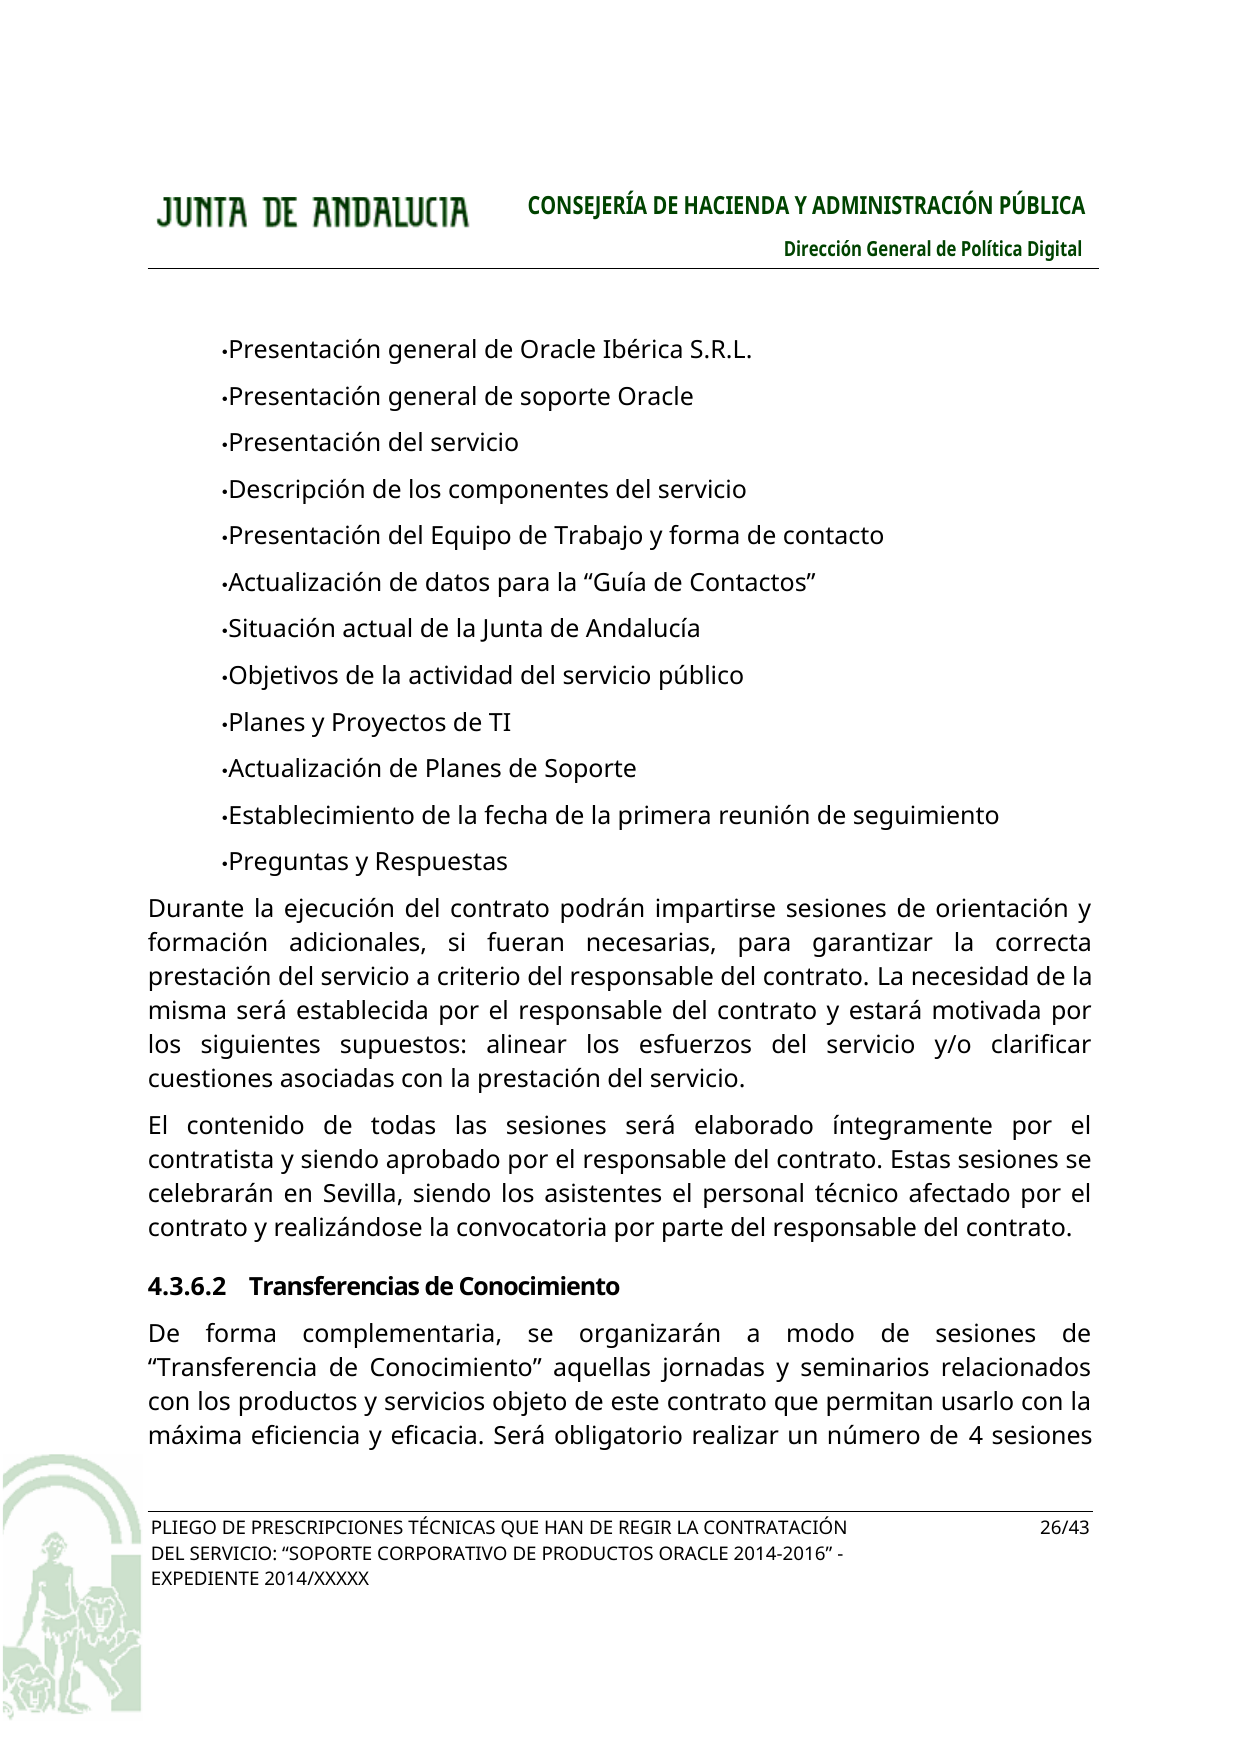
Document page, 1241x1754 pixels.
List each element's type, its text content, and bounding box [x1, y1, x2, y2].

subtitle Transferencias de Conocimiento [148, 1269, 1093, 1303]
list Objetivos de la actividad del servicio público [221, 658, 1093, 692]
list Preguntas y Respuestas [221, 844, 1093, 878]
list Presentación del servicio [221, 425, 1093, 459]
list Descripción de los componentes del servicio [221, 471, 1093, 506]
list Presentación general de soporte Oracle [221, 378, 1093, 412]
list Actualización de datos para la “Guía de Contactos” [221, 564, 1093, 599]
list Situación actual de la Junta de Andalucía [221, 611, 1093, 645]
text Durante la ejecución del contrato podrán impartirse sesiones de orientación y formación adicionales, si fueran necesarias, para garantizar la correcta prestación del servicio a criterio del responsable del contrato. La necesidad de la misma será establecida por el responsable del contrato y estará motivada por los siguientes supuestos: alinear los esfuerzos del servicio y/o clarificar cuestiones asociadas con la prestación del servicio. [148, 891, 1093, 1095]
list Presentación del Equipo de Trabajo y forma de contacto [221, 518, 1093, 552]
list Presentación general de Oracle Ibérica S.R.L. [221, 332, 1093, 366]
list Planes y Proyectos de TI [221, 704, 1093, 738]
list Actualización de Planes de Soporte [221, 751, 1093, 785]
picture [156, 197, 471, 229]
text El contenido de todas las sesiones será elaborado íntegramente por el contratista y siendo aprobado por el responsable del contrato. Estas sesiones se celebrarán en Sevilla, siendo los asistentes el personal técnico afectado por el contrato y realizándose la convocatoria por parte del responsable del contrato. [148, 1107, 1093, 1244]
picture [2, 1454, 144, 1722]
list Establecimiento de la fecha de la primera reunión de seguimiento [221, 797, 1093, 831]
text De forma complementaria, se organizarán a modo de sesiones de “Transferencia de Conocimiento” aquellas jornadas y seminarios relacionados con los productos y servicios objeto de este contrato que permitan usarlo con la máxima eficiencia y eficacia. Será obligatorio realizar un número de 4 sesiones [148, 1315, 1093, 1451]
